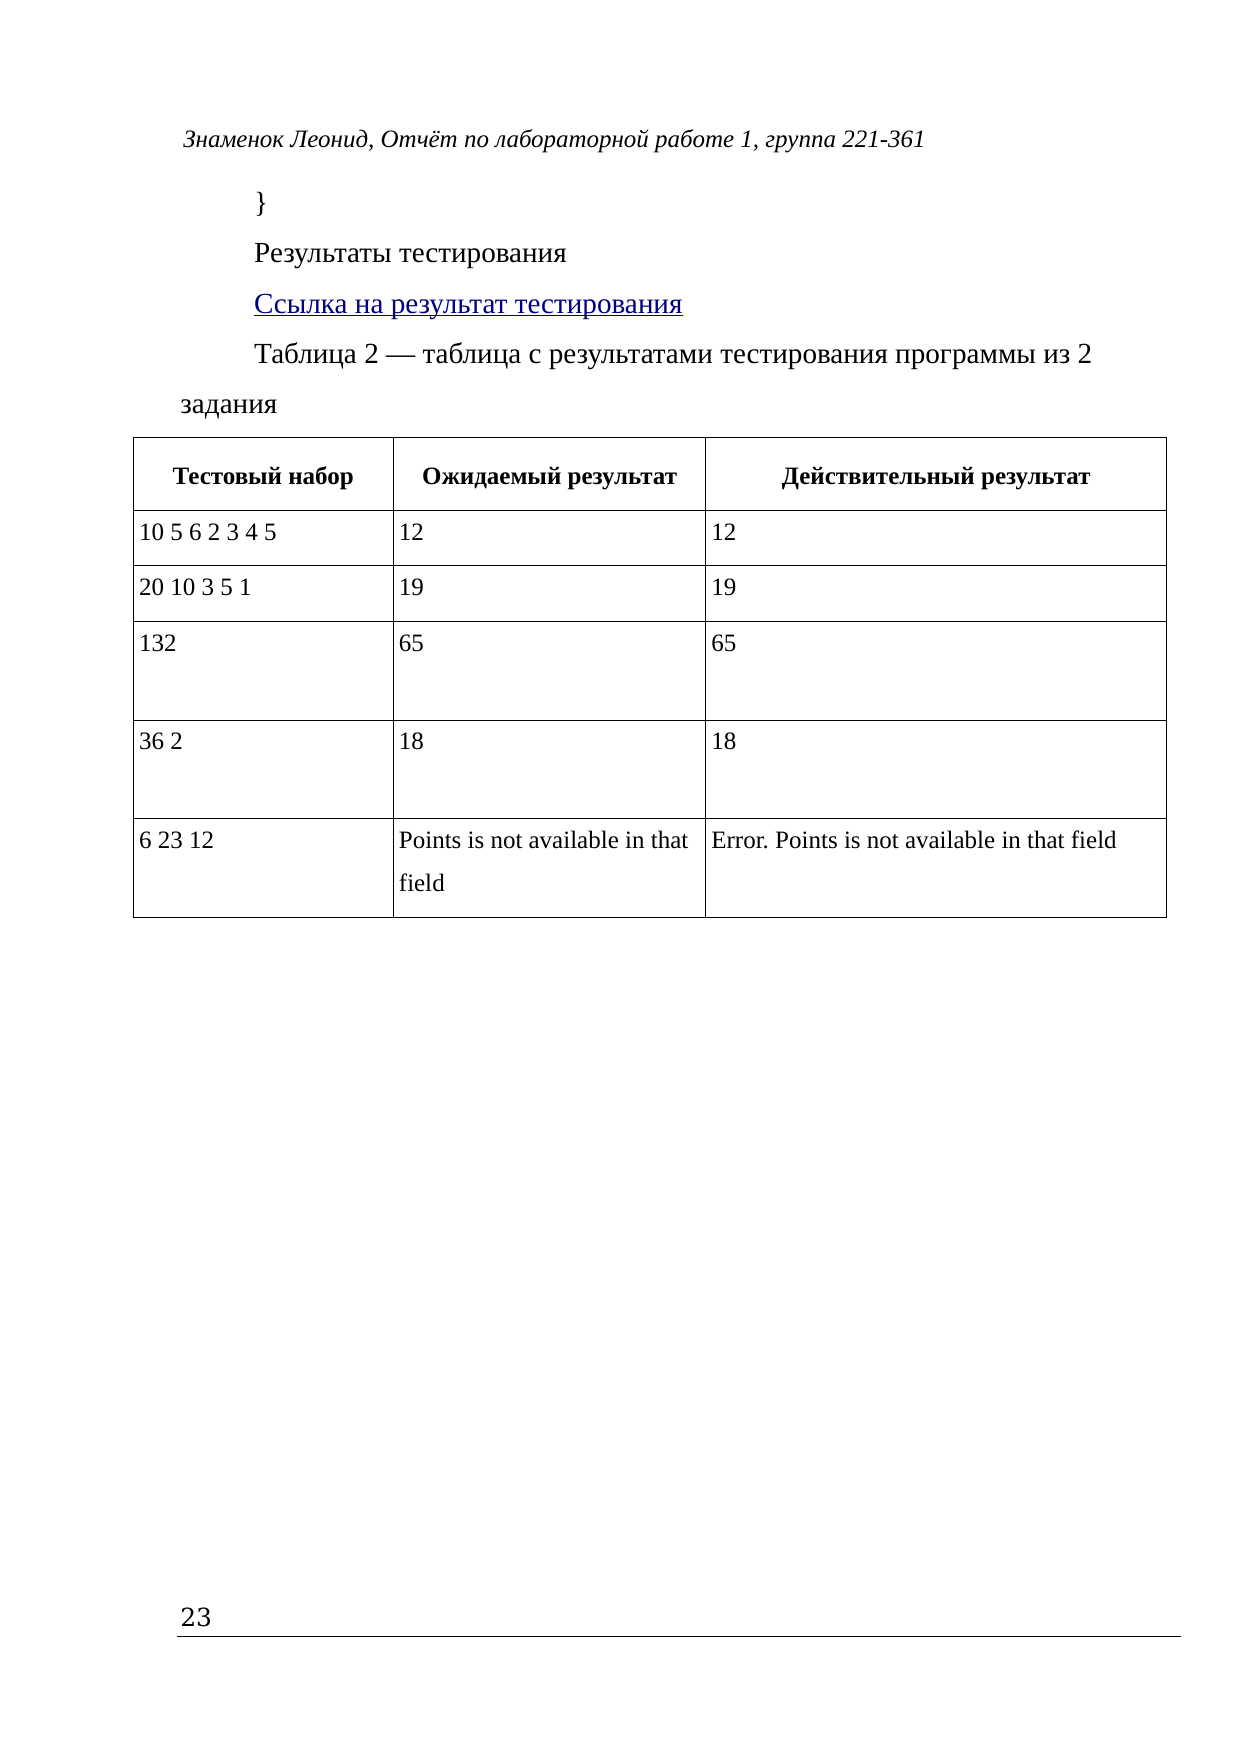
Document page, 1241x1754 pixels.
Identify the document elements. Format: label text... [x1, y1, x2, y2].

text Результаты тестирования [180, 235, 1178, 269]
table_header Действительный результат [706, 438, 1166, 510]
table_cell 19 [706, 566, 1166, 621]
table_header Ожидаемый результат [394, 438, 705, 510]
table_cell 10 5 6 2 3 4 5 [134, 511, 393, 565]
table_cell 19 [394, 566, 705, 621]
table_cell 65 [394, 622, 705, 719]
table_cell Error. Points is not available in that field [706, 819, 1166, 917]
table_cell 18 [394, 721, 705, 818]
table_cell 12 [394, 511, 705, 565]
table_cell 36 2 [134, 721, 393, 818]
table_cell 6 23 12 [134, 819, 393, 917]
table_cell 12 [706, 511, 1166, 565]
text Таблица 2 — таблица с результатами тестирования программы из 2 задания [180, 336, 1178, 420]
table_header Тестовый набор [134, 438, 393, 510]
table_cell 20 10 3 5 1 [134, 566, 393, 621]
text Ссылка на результат тестирования [180, 286, 1178, 319]
table_cell Points is not available in that field [394, 819, 705, 917]
table_cell 132 [134, 622, 393, 719]
table_cell 65 [706, 622, 1166, 719]
table_cell 18 [706, 721, 1166, 818]
text } [180, 185, 1178, 219]
